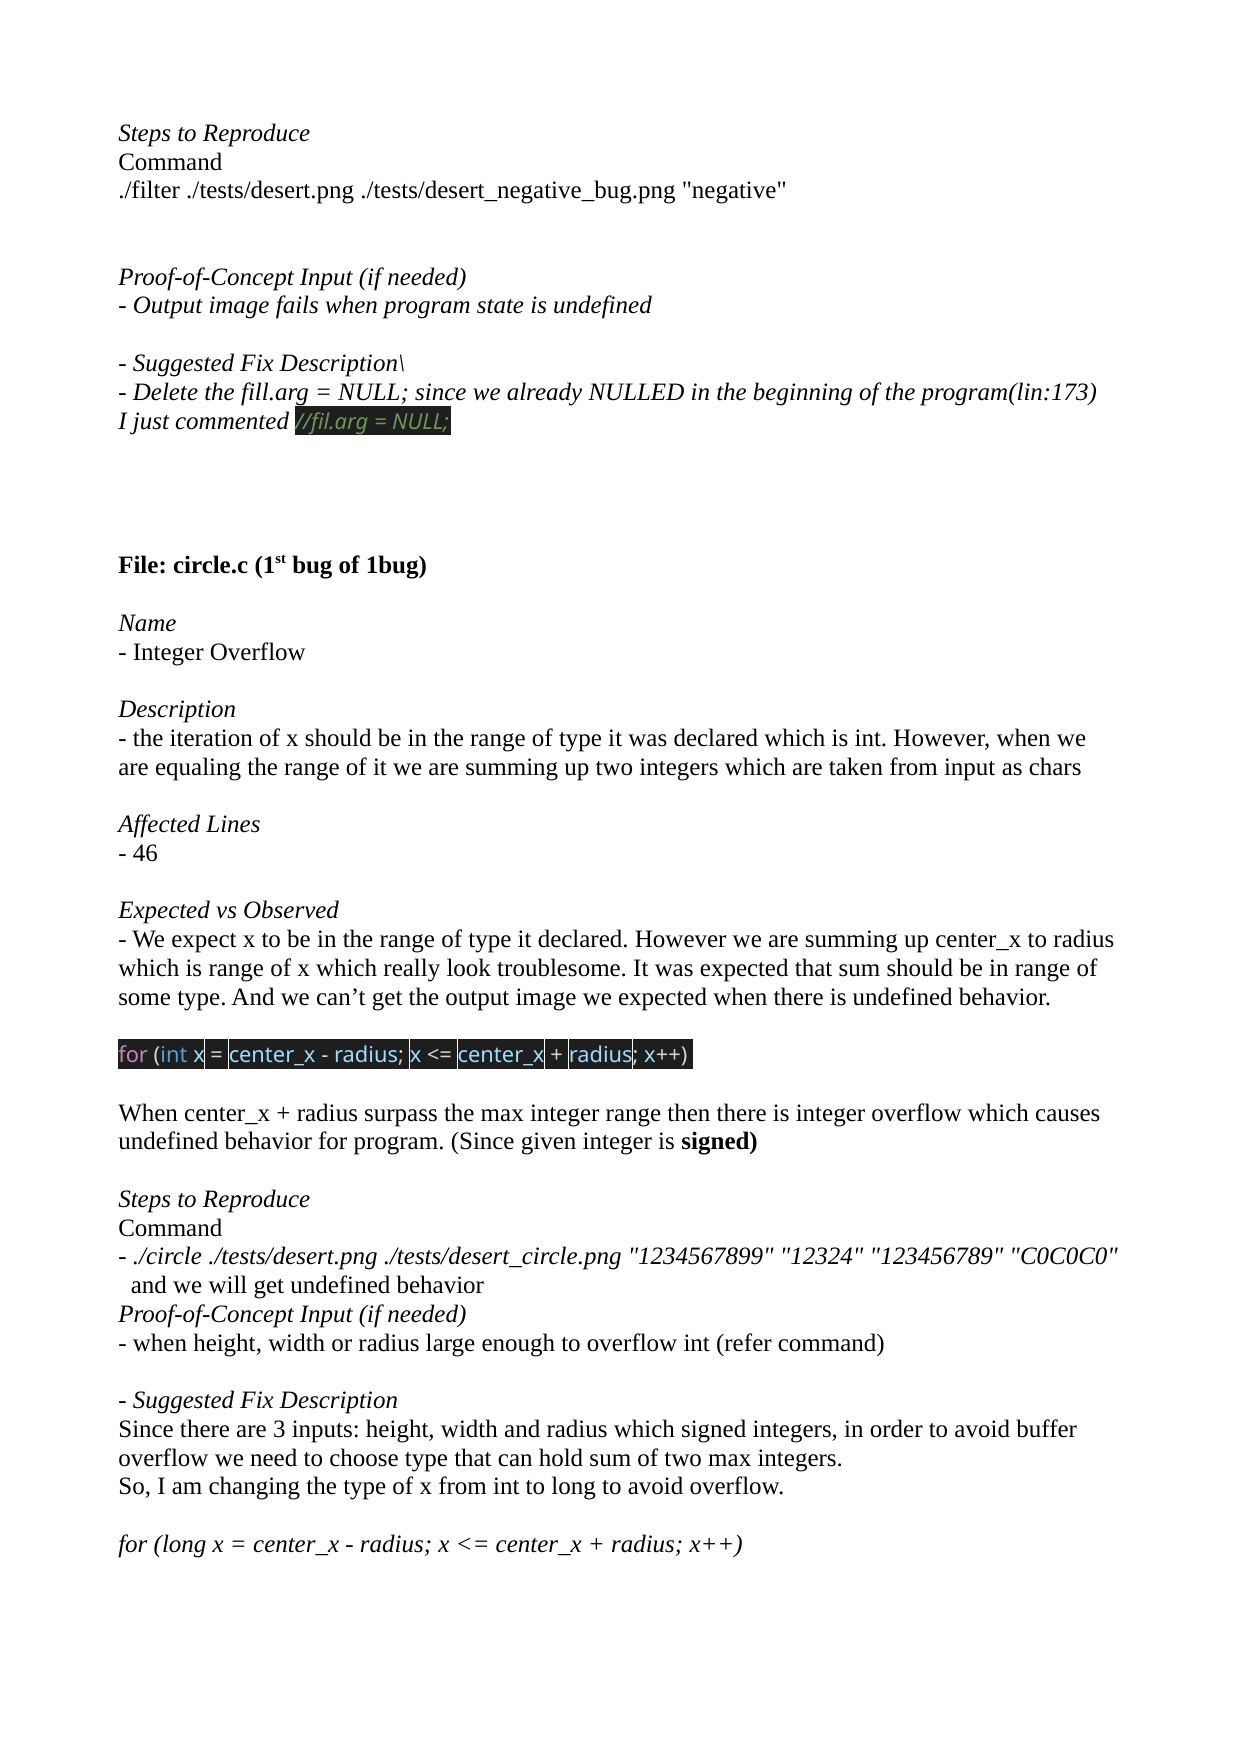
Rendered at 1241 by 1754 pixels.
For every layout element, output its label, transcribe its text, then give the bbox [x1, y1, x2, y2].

text File: circle.c (1st bug of 1bug) [118, 550, 1122, 579]
text - when height, width or radius large enough to overflow int (refer command) [118, 1328, 1122, 1356]
text Steps to Reproduce [118, 1184, 1122, 1213]
text for (int x = center_x - radius; x <= center_x + radius; x++) [118, 1039, 1122, 1069]
text Description [118, 694, 1122, 723]
text When center_x + radius surpass the max integer range then there is integer overflow which causes undefined behavior for program. (Since given integer is signed) [118, 1098, 1122, 1155]
text Proof-of-Concept Input (if needed) [118, 262, 1122, 291]
text for (long x = center_x - radius; x <= center_x + radius; x++) [118, 1529, 1122, 1558]
text - Delete the fill.arg = NULL; since we already NULLED in the beginning of the program(lin:173) [118, 377, 1122, 406]
text - the iteration of x should be in the range of type it was declared which is int. However, when we are equaling the range of it we are summing up two integers which are taken from input as chars [118, 723, 1122, 780]
text - Output image fails when program state is undefined [118, 291, 1122, 319]
text Command [118, 147, 1122, 176]
text Command [118, 1213, 1122, 1241]
text - Suggested Fix Description\ [118, 348, 1122, 377]
text Name [118, 608, 1122, 637]
text - ./circle ./tests/desert.png ./tests/desert_circle.png "1234567899" "12324" "123456789" "C0C0C0" [118, 1241, 1122, 1270]
text - 46 [118, 838, 1122, 867]
text and we will get undefined behavior [118, 1270, 1122, 1299]
text I just commented //fil.arg = NULL; [118, 406, 1122, 435]
text - Suggested Fix Description [118, 1385, 1122, 1414]
text Affected Lines [118, 809, 1122, 838]
text ./filter ./tests/desert.png ./tests/desert_negative_bug.png "negative" [118, 176, 1122, 204]
text Since there are 3 inputs: height, width and radius which signed integers, in order to avoid buffer overflow we need to choose type that can hold sum of two max integers. [118, 1414, 1122, 1471]
text So, I am changing the type of x from int to long to avoid overflow. [118, 1471, 1122, 1500]
text Proof-of-Concept Input (if needed) [118, 1299, 1122, 1328]
text - Integer Overflow [118, 637, 1122, 665]
text Steps to Reproduce [118, 118, 1122, 147]
text - We expect x to be in the range of type it declared. However we are summing up center_x to radius which is range of x which really look troublesome. It was expected that sum should be in range of some type. And we can’t get the output image we expected when there is undefined behavior. [118, 924, 1122, 1010]
text Expected vs Observed [118, 895, 1122, 924]
